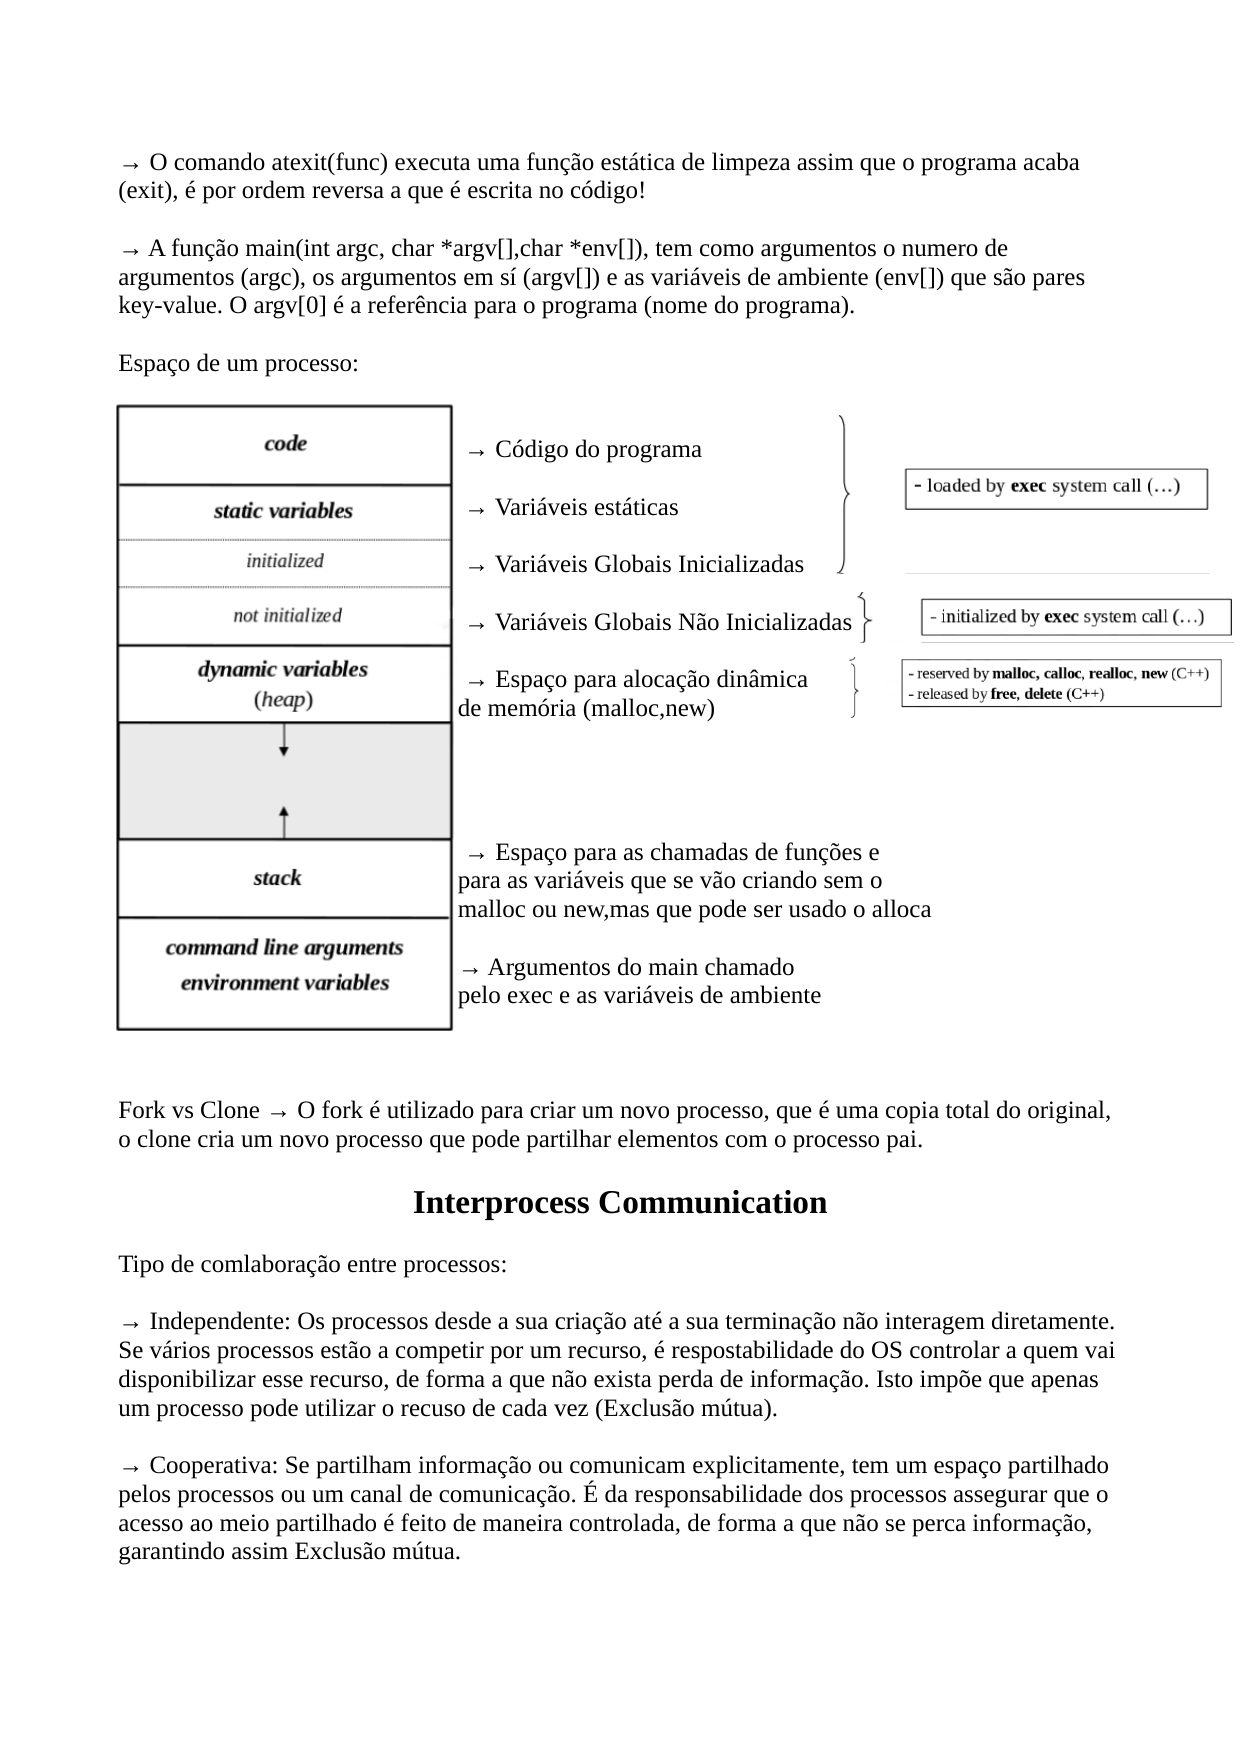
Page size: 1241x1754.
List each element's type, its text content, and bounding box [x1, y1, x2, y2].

text → Argumentos do main chamado [458, 952, 1122, 981]
text Fork vs Clone → O fork é utilizado para criar um novo processo, que é uma copia total do original, o clone cria um novo processo que pode partilhar elementos com o processo pai. [118, 1096, 1122, 1153]
text → O comando atexit(func) executa uma função estática de limpeza assim que o programa acaba (exit), é por ordem reversa a que é escrita no código! [118, 147, 1122, 204]
text → Variáveis Globais Inicializadas [458, 549, 1122, 578]
text → Cooperativa: Se partilham informação ou comunicam explicitamente, tem um espaço partilhado pelos processos ou um canal de comunicação. É da responsabilidade dos processos assegurar que o acesso ao meio partilhado é feito de maneira controlada, de forma a que não se perca informação, garantindo assim Exclusão mútua. [118, 1450, 1122, 1565]
text para as variáveis que se vão criando sem o [458, 866, 1122, 894]
text pelo exec e as variáveis de ambiente [458, 981, 1122, 1009]
text → Independente: Os processos desde a sua criação até a sua terminação não interagem diretamente. [118, 1306, 1122, 1335]
text malloc ou new,mas que pode ser usado o alloca [458, 894, 1122, 923]
picture [109, 396, 458, 1034]
text Tipo de comlaboração entre processos: [118, 1249, 1122, 1278]
text Interprocess Communication [118, 1182, 1122, 1220]
picture [852, 592, 1234, 643]
picture [834, 657, 1227, 718]
picture [822, 408, 1210, 574]
text Se vários processos estão a competir por um recurso, é respostabilidade do OS controlar a quem vai disponibilizar esse recurso, de forma a que não exista perda de informação. Isto impõe que apenas um processo pode utilizar o recuso de cada vez (Exclusão mútua). [118, 1335, 1122, 1421]
text Espaço de um processo: [118, 348, 1122, 377]
text → Código do programa [458, 434, 822, 463]
text → Espaço para as chamadas de funções e [458, 837, 1122, 866]
text → Espaço para alocação dinâmica [458, 664, 834, 693]
text → Variáveis Globais Não Inicializadas [458, 607, 852, 636]
text → Variáveis estáticas [458, 492, 822, 521]
text → A função main(int argc, char *argv[],char *env[]), tem como argumentos o numero de argumentos (argc), os argumentos em sí (argv[]) e as variáveis de ambiente (env[]) que são pares key-value. O argv[0] é a referência para o programa (nome do programa). [118, 233, 1122, 319]
text de memória (malloc,new) [458, 693, 1122, 722]
